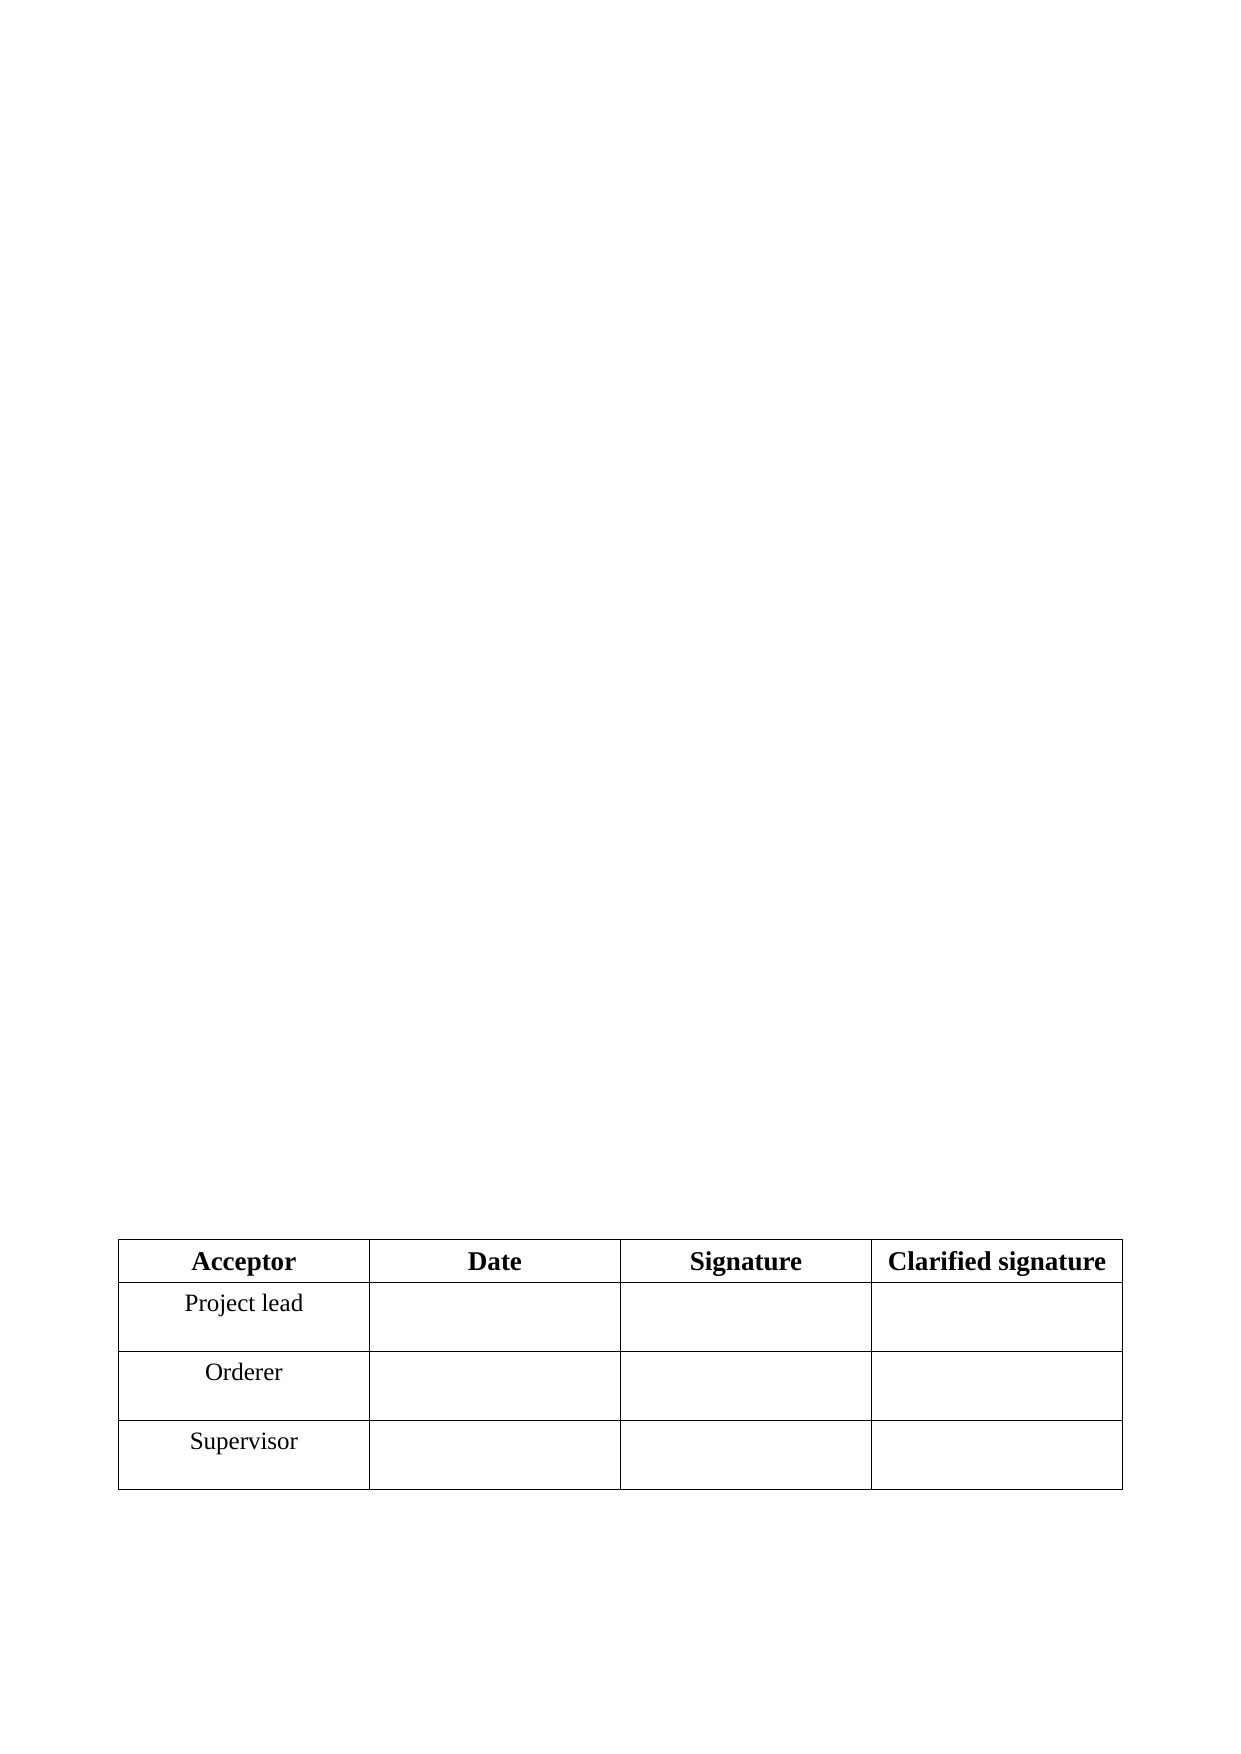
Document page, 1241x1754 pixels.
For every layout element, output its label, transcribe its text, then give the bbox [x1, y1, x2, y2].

table_cell Supervisor [119, 1421, 369, 1489]
table_cell [621, 1283, 871, 1351]
table_cell [621, 1352, 871, 1420]
table_header Clarified signature [872, 1240, 1122, 1282]
table_cell Project lead [119, 1283, 369, 1351]
table_cell [370, 1352, 620, 1420]
table_cell [370, 1421, 620, 1489]
table_cell Orderer [119, 1352, 369, 1420]
table_cell [872, 1283, 1122, 1351]
table_header Date [370, 1240, 620, 1282]
table_header Signature [621, 1240, 871, 1282]
table_header Acceptor [119, 1240, 369, 1282]
table_cell [872, 1421, 1122, 1489]
table_cell [621, 1421, 871, 1489]
table_cell [872, 1352, 1122, 1420]
table_cell [370, 1283, 620, 1351]
